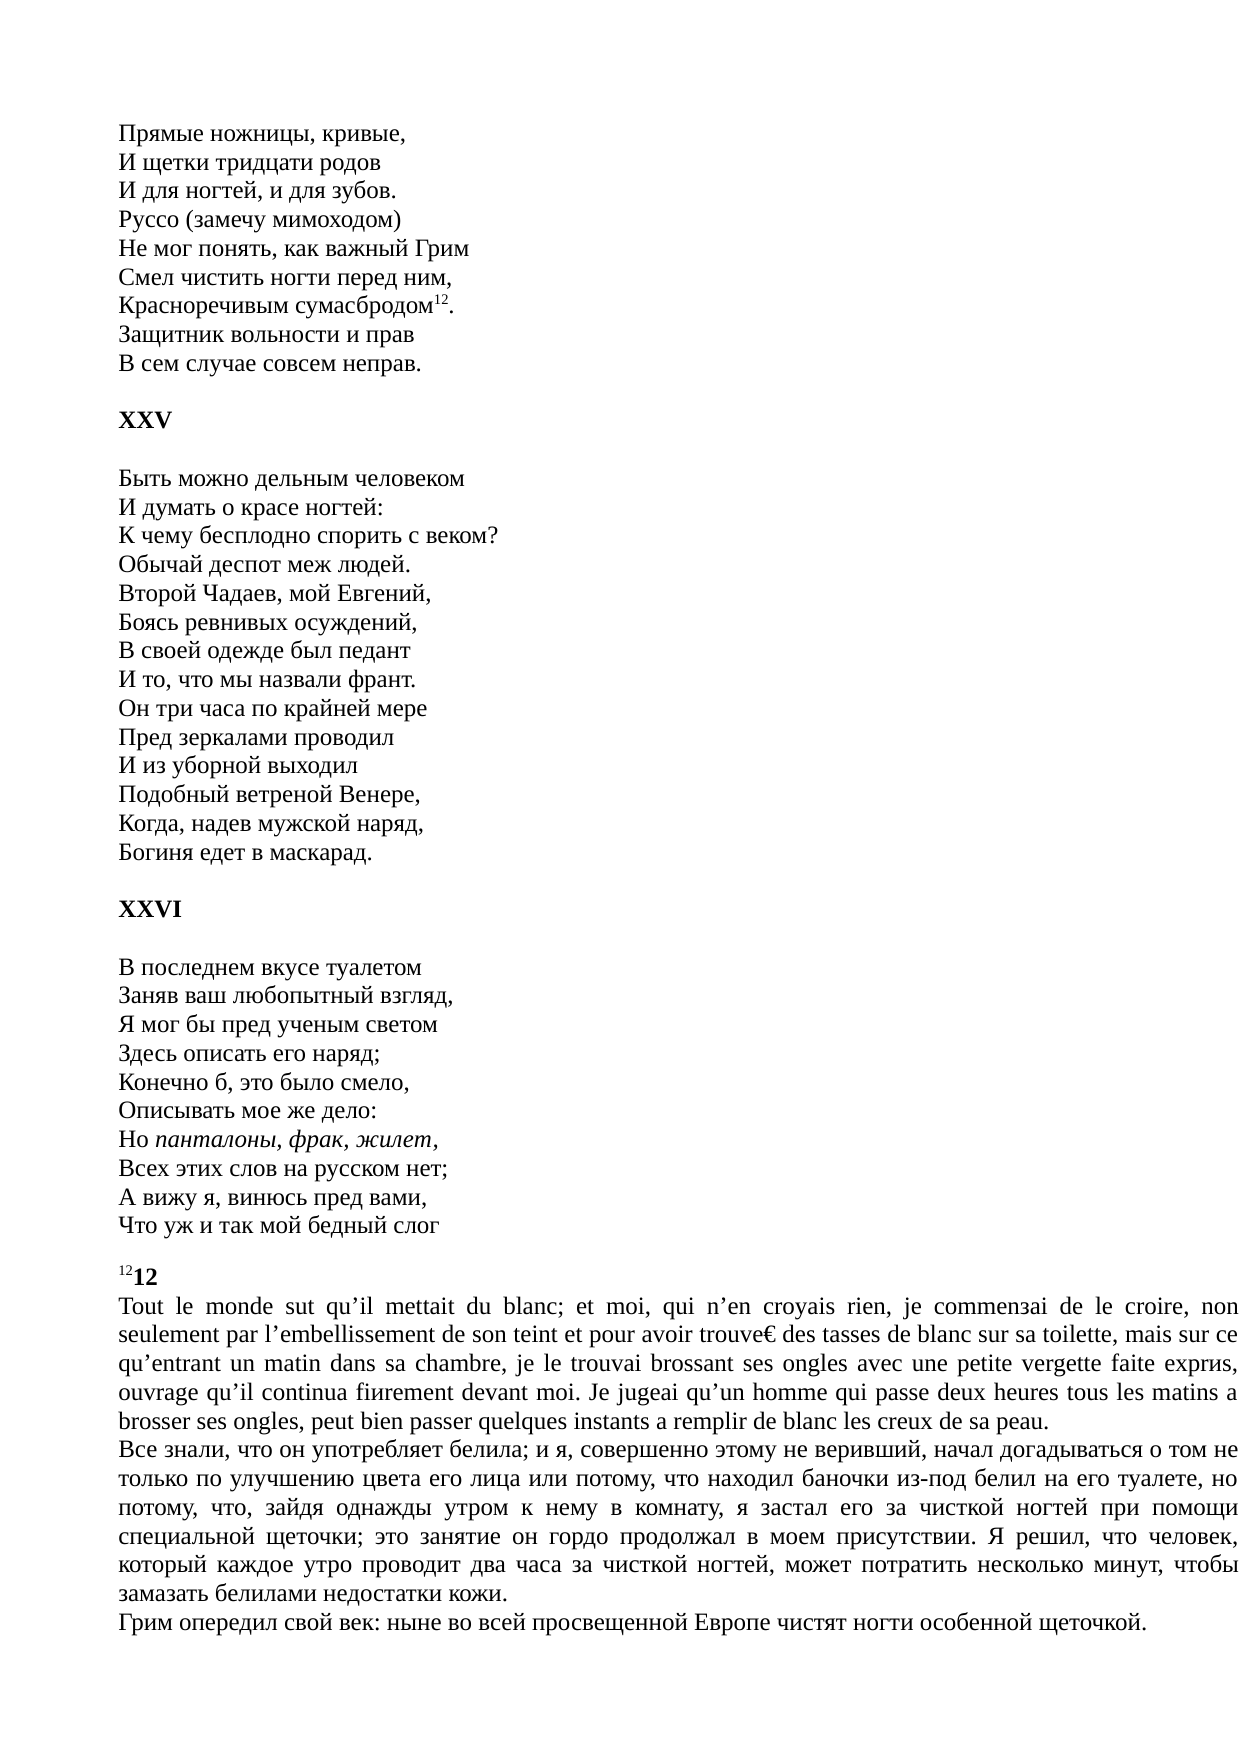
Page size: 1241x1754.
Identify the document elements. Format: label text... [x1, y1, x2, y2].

subtitle XXV [118, 406, 1240, 434]
text Грим опередил свой век: ныне во всей просвещенной Европе чистят ногти особенной щеточкой. [118, 1607, 1240, 1636]
text И думать о красе ногтей: [118, 492, 1240, 521]
text А вижу я, винюсь пред вами, [118, 1182, 1240, 1211]
text Второй Чадаев, мой Евгений, [118, 578, 1240, 607]
text Прямые ножницы, кривые, [118, 118, 1240, 147]
text Конечно б, это было смело, [118, 1067, 1240, 1096]
text И из уборной выходил [118, 751, 1240, 779]
text Описывать мое же дело: [118, 1096, 1240, 1124]
text Что уж и так мой бедный слог [118, 1211, 1240, 1239]
text Подобный ветреной Венере, [118, 779, 1240, 808]
text К чему бесплодно спорить с веком? [118, 521, 1240, 549]
text Пред зеркалами проводил [118, 722, 1240, 751]
text Я мог бы пред ученым светом [118, 1009, 1240, 1038]
text Не мог понять, как важный Грим [118, 233, 1240, 262]
subtitle XXVI [118, 894, 1240, 923]
text В последнем вкусе туалетом [118, 952, 1240, 981]
text Защитник вольности и прав [118, 319, 1240, 348]
text Когда, надев мужской наряд, [118, 808, 1240, 837]
text Красноречивым сумасбродом. [118, 291, 1240, 319]
text Смел чистить ногти перед ним, [118, 262, 1240, 291]
text Обычай деспот меж людей. [118, 549, 1240, 578]
text Боясь ревнивых осуждений, [118, 607, 1240, 636]
text Всех этих слов на русском нет; [118, 1153, 1240, 1182]
text И то, что мы назвали франт. [118, 664, 1240, 693]
text Tout le monde sut qu’il mettait du blanc; et moi, qui n’en croyais rien, je commenзai de le croire, non seulement par l’embellissement de son teint et pour avoir trouve€ des tasses de blanc sur sa toilette, mais sur ce qu’entrant un matin dans sa chambre, je le trouvai brossant ses ongles avec une petite vergette faite exprиs, ouvrage qu’il continua fiиrement devant moi. Je jugeai qu’un homme qui passe deux heures tous les matins а brosser ses ongles, peut bien passer quelques instants а remplir de blanc les creux de sa peau. [118, 1291, 1240, 1434]
text Здесь описать его наряд; [118, 1038, 1240, 1067]
text Но панталоны, фрак, жилет, [118, 1124, 1240, 1153]
text Заняв ваш любопытный взгляд, [118, 981, 1240, 1009]
text Руссо (замечу мимоходом) [118, 204, 1240, 233]
text В своей одежде был педант [118, 636, 1240, 664]
text В сем случае совсем неправ. [118, 348, 1240, 377]
text 12 [118, 1262, 1240, 1291]
text Быть можно дельным человеком [118, 463, 1240, 492]
text И щетки тридцати родов [118, 147, 1240, 176]
text Все знали, что он употребляет белила; и я, совершенно этому не веривший, начал догадываться о том не только по улучшению цвета его лица или потому, что находил баночки из-под белил на его туалете, но потому, что, зайдя однажды утром к нему в комнату, я застал его за чисткой ногтей при помощи специальной щеточки; это занятие он гордо продолжал в моем присутствии. Я решил, что человек, который каждое утро проводит два часа за чисткой ногтей, может потратить несколько минут, чтобы замазать белилами недостатки кожи. [118, 1434, 1240, 1607]
text Он три часа по крайней мере [118, 693, 1240, 722]
text И для ногтей, и для зубов. [118, 176, 1240, 204]
text Богиня едет в маскарад. [118, 837, 1240, 866]
